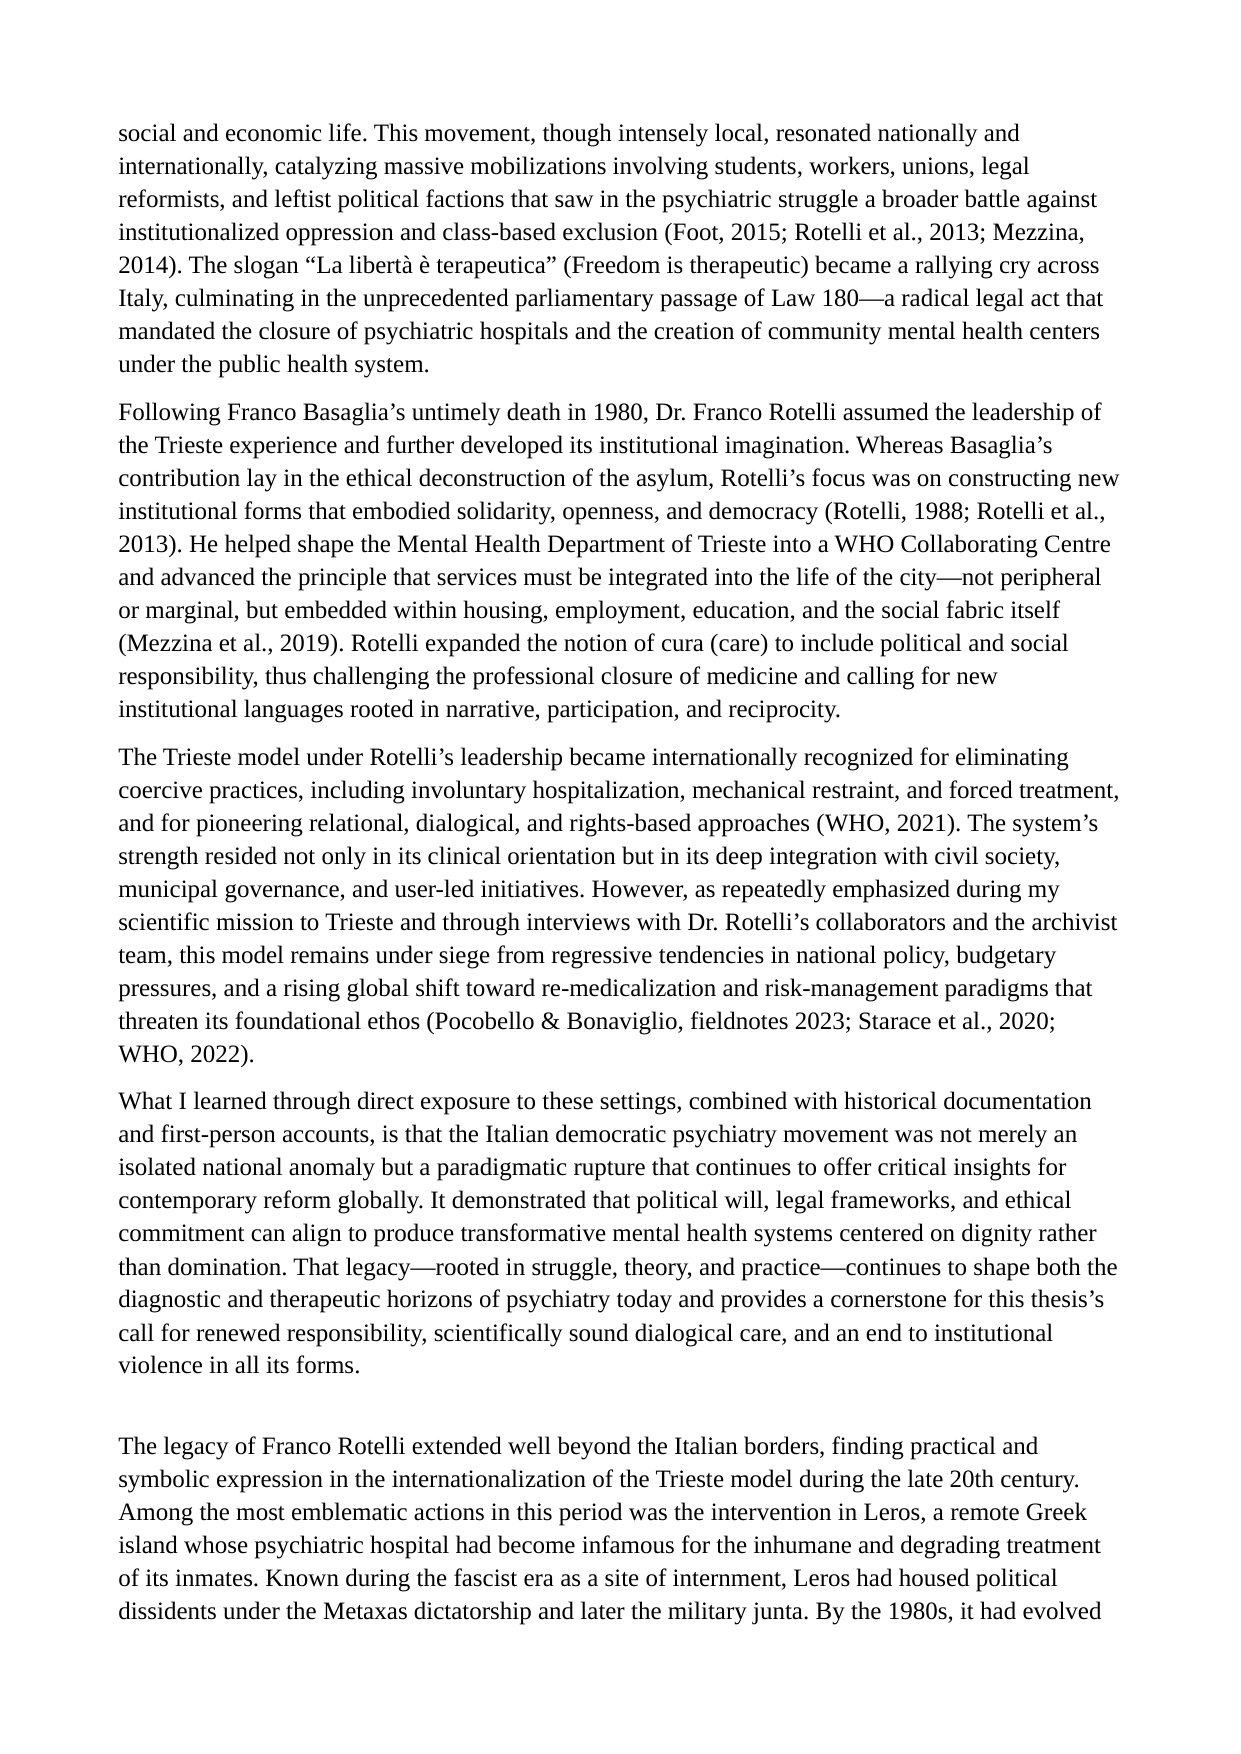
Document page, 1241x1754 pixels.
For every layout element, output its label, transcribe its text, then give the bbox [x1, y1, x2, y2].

text What I learned through direct exposure to these settings, combined with historical documentation and first-person accounts, is that the Italian democratic psychiatry movement was not merely an isolated national anomaly but a paradigmatic rupture that continues to offer critical insights for contemporary reform globally. It demonstrated that political will, legal frameworks, and ethical commitment can align to produce transformative mental health systems centered on dignity rather than domination. That legacy—rooted in struggle, theory, and practice—continues to shape both the diagnostic and therapeutic horizons of psychiatry today and provides a cornerstone for this thesis’s call for renewed responsibility, scientifically sound dialogical care, and an end to institutional violence in all its forms. [118, 1086, 1122, 1379]
text The Trieste model under Rotelli’s leadership became internationally recognized for eliminating coercive practices, including involuntary hospitalization, mechanical restraint, and forced treatment, and for pioneering relational, dialogical, and rights-based approaches (WHO, 2021). The system’s strength resided not only in its clinical orientation but in its deep integration with civil society, municipal governance, and user-led initiatives. However, as repeatedly emphasized during my scientific mission to Trieste and through interviews with Dr. Rotelli’s collaborators and the archivist team, this model remains under siege from regressive tendencies in national policy, budgetary pressures, and a rising global shift toward re-medicalization and risk-management paradigms that threaten its foundational ethos (Pocobello & Bonaviglio, fieldnotes 2023; Starace et al., 2020; WHO, 2022). [118, 742, 1122, 1068]
text Following Franco Basaglia’s untimely death in 1980, Dr. Franco Rotelli assumed the leadership of the Trieste experience and further developed its institutional imagination. Whereas Basaglia’s contribution lay in the ethical deconstruction of the asylum, Rotelli’s focus was on constructing new institutional forms that embodied solidarity, openness, and democracy (Rotelli, 1988; Rotelli et al., 2013). He helped shape the Mental Health Department of Trieste into a WHO Collaborating Centre and advanced the principle that services must be integrated into the life of the city—not peripheral or marginal, but embedded within housing, employment, education, and the social fabric itself (Mezzina et al., 2019). Rotelli expanded the notion of cura (care) to include political and social responsibility, thus challenging the professional closure of medicine and calling for new institutional languages rooted in narrative, participation, and reciprocity. [118, 397, 1122, 723]
text social and economic life. This movement, though intensely local, resonated nationally and internationally, catalyzing massive mobilizations involving students, workers, unions, legal reformists, and leftist political factions that saw in the psychiatric struggle a broader battle against institutionalized oppression and class-based exclusion (Foot, 2015; Rotelli et al., 2013; Mezzina, 2014). The slogan “La libertà è terapeutica” (Freedom is therapeutic) became a rallying cry across Italy, culminating in the unprecedented parliamentary passage of Law 180—a radical legal act that mandated the closure of psychiatric hospitals and the creation of community mental health centers under the public health system. [118, 118, 1122, 378]
text The legacy of Franco Rotelli extended well beyond the Italian borders, finding practical and symbolic expression in the internationalization of the Trieste model during the late 20th century. Among the most emblematic actions in this period was the intervention in Leros, a remote Greek island whose psychiatric hospital had become infamous for the inhumane and degrading treatment of its inmates. Known during the fascist era as a site of internment, Leros had housed political dissidents under the Metaxas dictatorship and later the military junta. By the 1980s, it had evolved [118, 1398, 1122, 1625]
